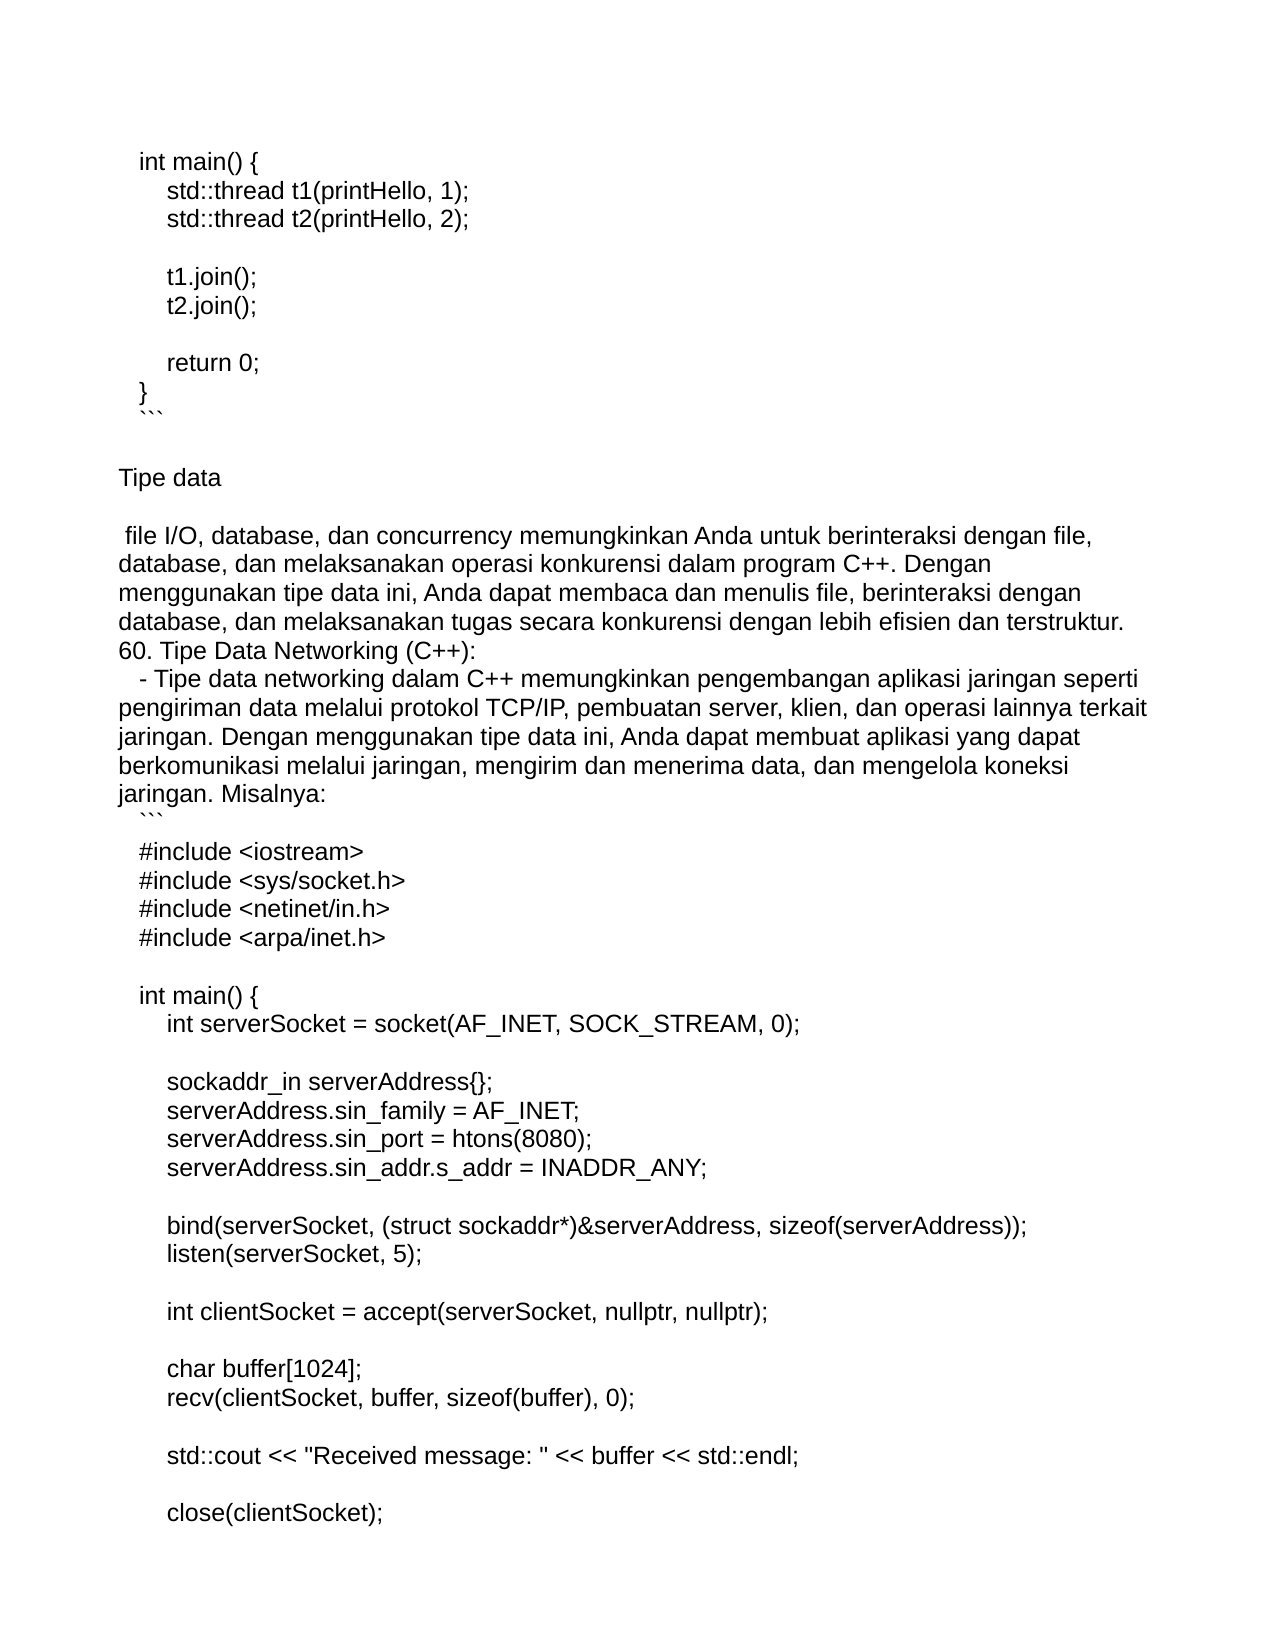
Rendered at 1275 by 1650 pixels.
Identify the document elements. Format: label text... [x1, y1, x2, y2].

text std::cout << "Received message: " << buffer << std::endl; [118, 1441, 1157, 1469]
text - Tipe data networking dalam C++ memungkinkan pengembangan aplikasi jaringan seperti pengiriman data melalui protokol TCP/IP, pembuatan server, klien, dan operasi lainnya terkait jaringan. Dengan menggunakan tipe data ini, Anda dapat membuat aplikasi yang dapat berkomunikasi melalui jaringan, mengirim dan menerima data, dan mengelola koneksi jaringan. Misalnya: [118, 664, 1157, 808]
text std::thread t1(printHello, 1); [118, 176, 1157, 204]
text Tipe data [118, 463, 1157, 492]
text serverAddress.sin_addr.s_addr = INADDR_ANY; [118, 1153, 1157, 1182]
text #include <arpa/inet.h> [118, 923, 1157, 952]
text #include <sys/socket.h> [118, 866, 1157, 894]
text int main() { [118, 147, 1157, 176]
text int serverSocket = socket(AF_INET, SOCK_STREAM, 0); [118, 1009, 1157, 1038]
text char buffer[1024]; [118, 1354, 1157, 1383]
text int clientSocket = accept(serverSocket, nullptr, nullptr); [118, 1297, 1157, 1326]
text close(clientSocket); [118, 1498, 1157, 1527]
text } [118, 377, 1157, 406]
text listen(serverSocket, 5); [118, 1239, 1157, 1268]
text t1.join(); [118, 262, 1157, 291]
text serverAddress.sin_port = htons(8080); [118, 1124, 1157, 1153]
text bind(serverSocket, (struct sockaddr*)&serverAddress, sizeof(serverAddress)); [118, 1211, 1157, 1239]
text recv(clientSocket, buffer, sizeof(buffer), 0); [118, 1383, 1157, 1412]
text ``` [118, 808, 1157, 837]
text serverAddress.sin_family = AF_INET; [118, 1096, 1157, 1124]
text file I/O, database, dan concurrency memungkinkan Anda untuk berinteraksi dengan file, database, dan melaksanakan operasi konkurensi dalam program C++. Dengan menggunakan tipe data ini, Anda dapat membaca dan menulis file, berinteraksi dengan database, dan melaksanakan tugas secara konkurensi dengan lebih efisien dan terstruktur. [118, 521, 1157, 636]
text ``` [118, 406, 1157, 434]
text t2.join(); [118, 291, 1157, 319]
text sockaddr_in serverAddress{}; [118, 1067, 1157, 1096]
text 60. Tipe Data Networking (C++): [118, 636, 1157, 664]
text return 0; [118, 348, 1157, 377]
text std::thread t2(printHello, 2); [118, 204, 1157, 233]
text int main() { [118, 981, 1157, 1009]
text #include <netinet/in.h> [118, 894, 1157, 923]
text #include <iostream> [118, 837, 1157, 866]
